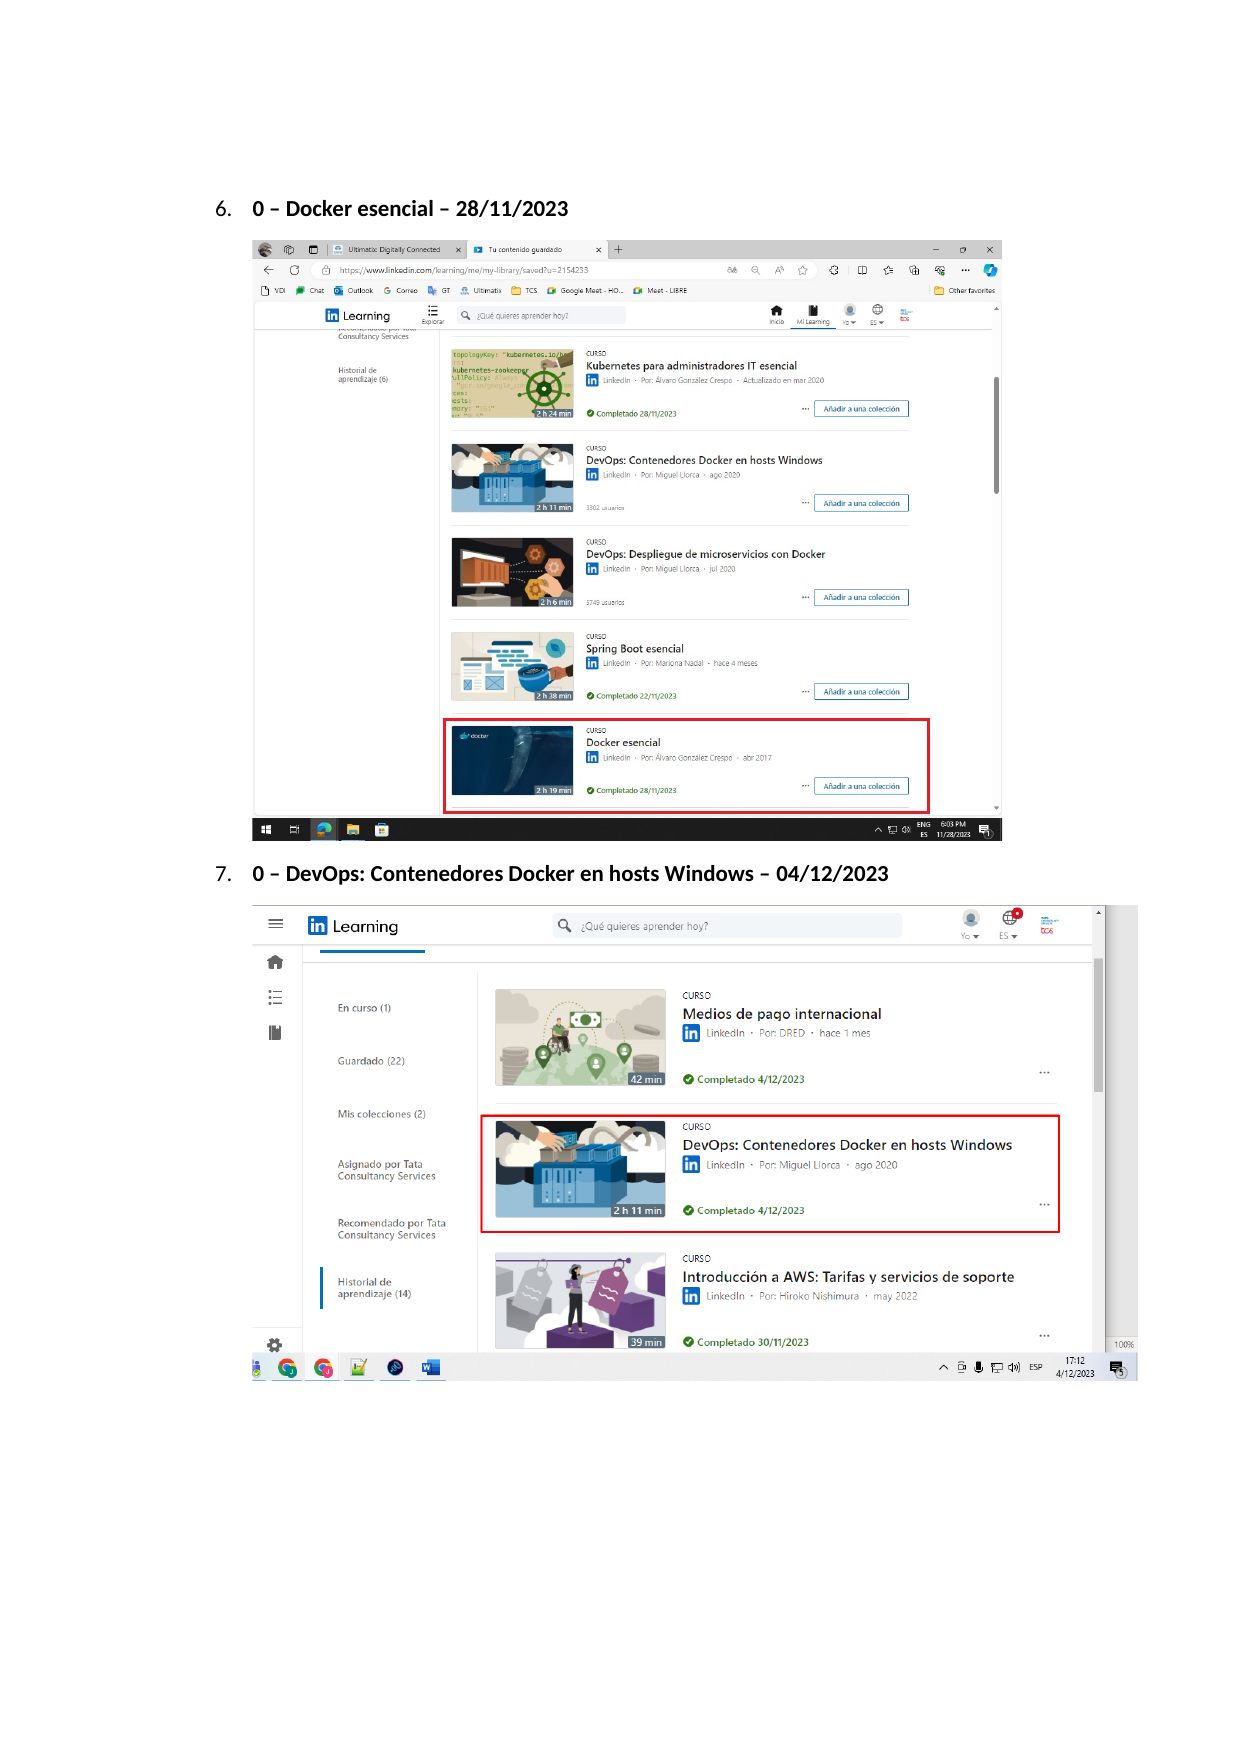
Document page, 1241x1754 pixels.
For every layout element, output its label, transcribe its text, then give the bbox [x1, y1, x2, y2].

picture [252, 905, 1138, 1381]
list 0 – Docker esencial – 28/11/2023 [215, 194, 1063, 222]
picture [252, 240, 1003, 841]
list 0 – DevOps: Contenedores Docker en hosts Windows – 04/12/2023 [215, 859, 1063, 887]
